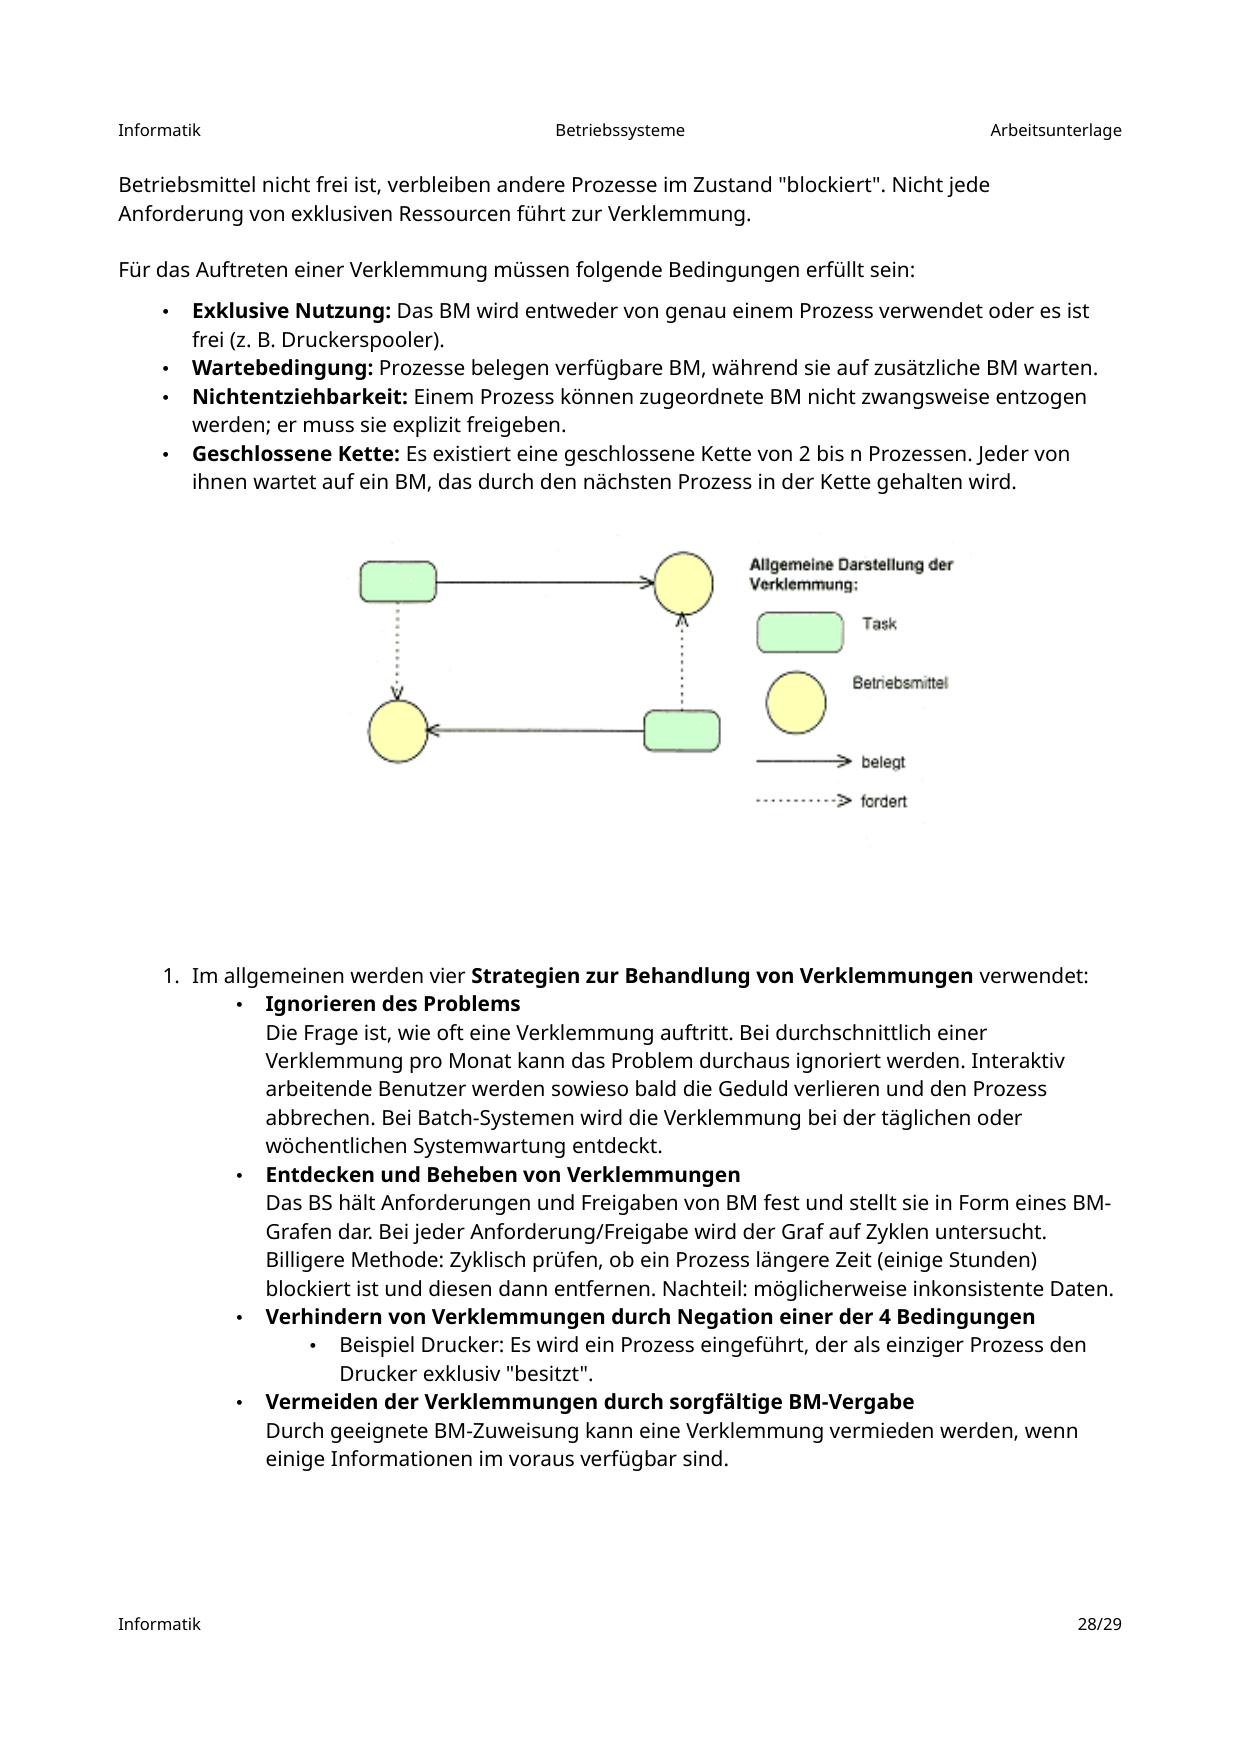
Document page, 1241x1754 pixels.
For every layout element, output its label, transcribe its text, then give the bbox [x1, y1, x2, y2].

list Exklusive Nutzung: Das BM wird entweder von genau einem Prozess verwendet oder es ist frei (z. B. Druckerspooler). [162, 297, 1122, 353]
text Betriebsmittel nicht frei ist, verbleiben andere Prozesse im Zustand "blockiert". Nicht jede Anforderung von exklusiven Ressourcen führt zur Verklemmung. Für das Auftreten einer Verklemmung müssen folgende Bedingungen erfüllt sein: [118, 170, 1122, 284]
list Entdecken und Beheben von Verklemmungen Das BS hält Anforderungen und Freigaben von BM fest und stellt sie in Form eines BM-Grafen dar. Bei jeder Anforderung/Freigabe wird der Graf auf Zyklen untersucht. Billigere Methode: Zyklisch prüfen, ob ein Prozess längere Zeit (einige Stunden) blockiert ist und diesen dann entfernen. Nachteil: möglicherweise inkonsistente Daten. [236, 1160, 1122, 1302]
list Beispiel Drucker: Es wird ein Prozess eingeführt, der als einziger Prozess den Drucker exklusiv "besitzt". [309, 1331, 1122, 1387]
list Verhindern von Verklemmungen durch Negation einer der 4 Bedingungen [236, 1302, 1122, 1331]
picture [346, 533, 974, 851]
list Vermeiden der Verklemmungen durch sorgfältige BM-Vergabe Durch geeignete BM-Zuweisung kann eine Verklemmung vermieden werden, wenn einige Informationen im voraus verfügbar sind. [236, 1387, 1122, 1501]
list Nichtentziehbarkeit: Einem Prozess können zugeordnete BM nicht zwangsweise entzogen werden; er muss sie explizit freigeben. [162, 382, 1122, 439]
list Ignorieren des Problems Die Frage ist, wie oft eine Verklemmung auftritt. Bei durchschnittlich einer Verklemmung pro Monat kann das Problem durchaus ignoriert werden. Interaktiv arbeitende Benutzer werden sowieso bald die Geduld verlieren und den Prozess abbrechen. Bei Batch-Systemen wird die Verklemmung bei der täglichen oder wöchentlichen Systemwartung entdeckt. [236, 989, 1122, 1160]
list Wartebedingung: Prozesse belegen verfügbare BM, während sie auf zusätzliche BM warten. [162, 353, 1122, 382]
list Im allgemeinen werden vier Strategien zur Behandlung von Verklemmungen verwendet: [162, 961, 1122, 989]
list Geschlossene Kette: Es existiert eine geschlossene Kette von 2 bis n Prozessen. Jeder von ihnen wartet auf ein BM, das durch den nächsten Prozess in der Kette gehalten wird. [162, 439, 1122, 496]
